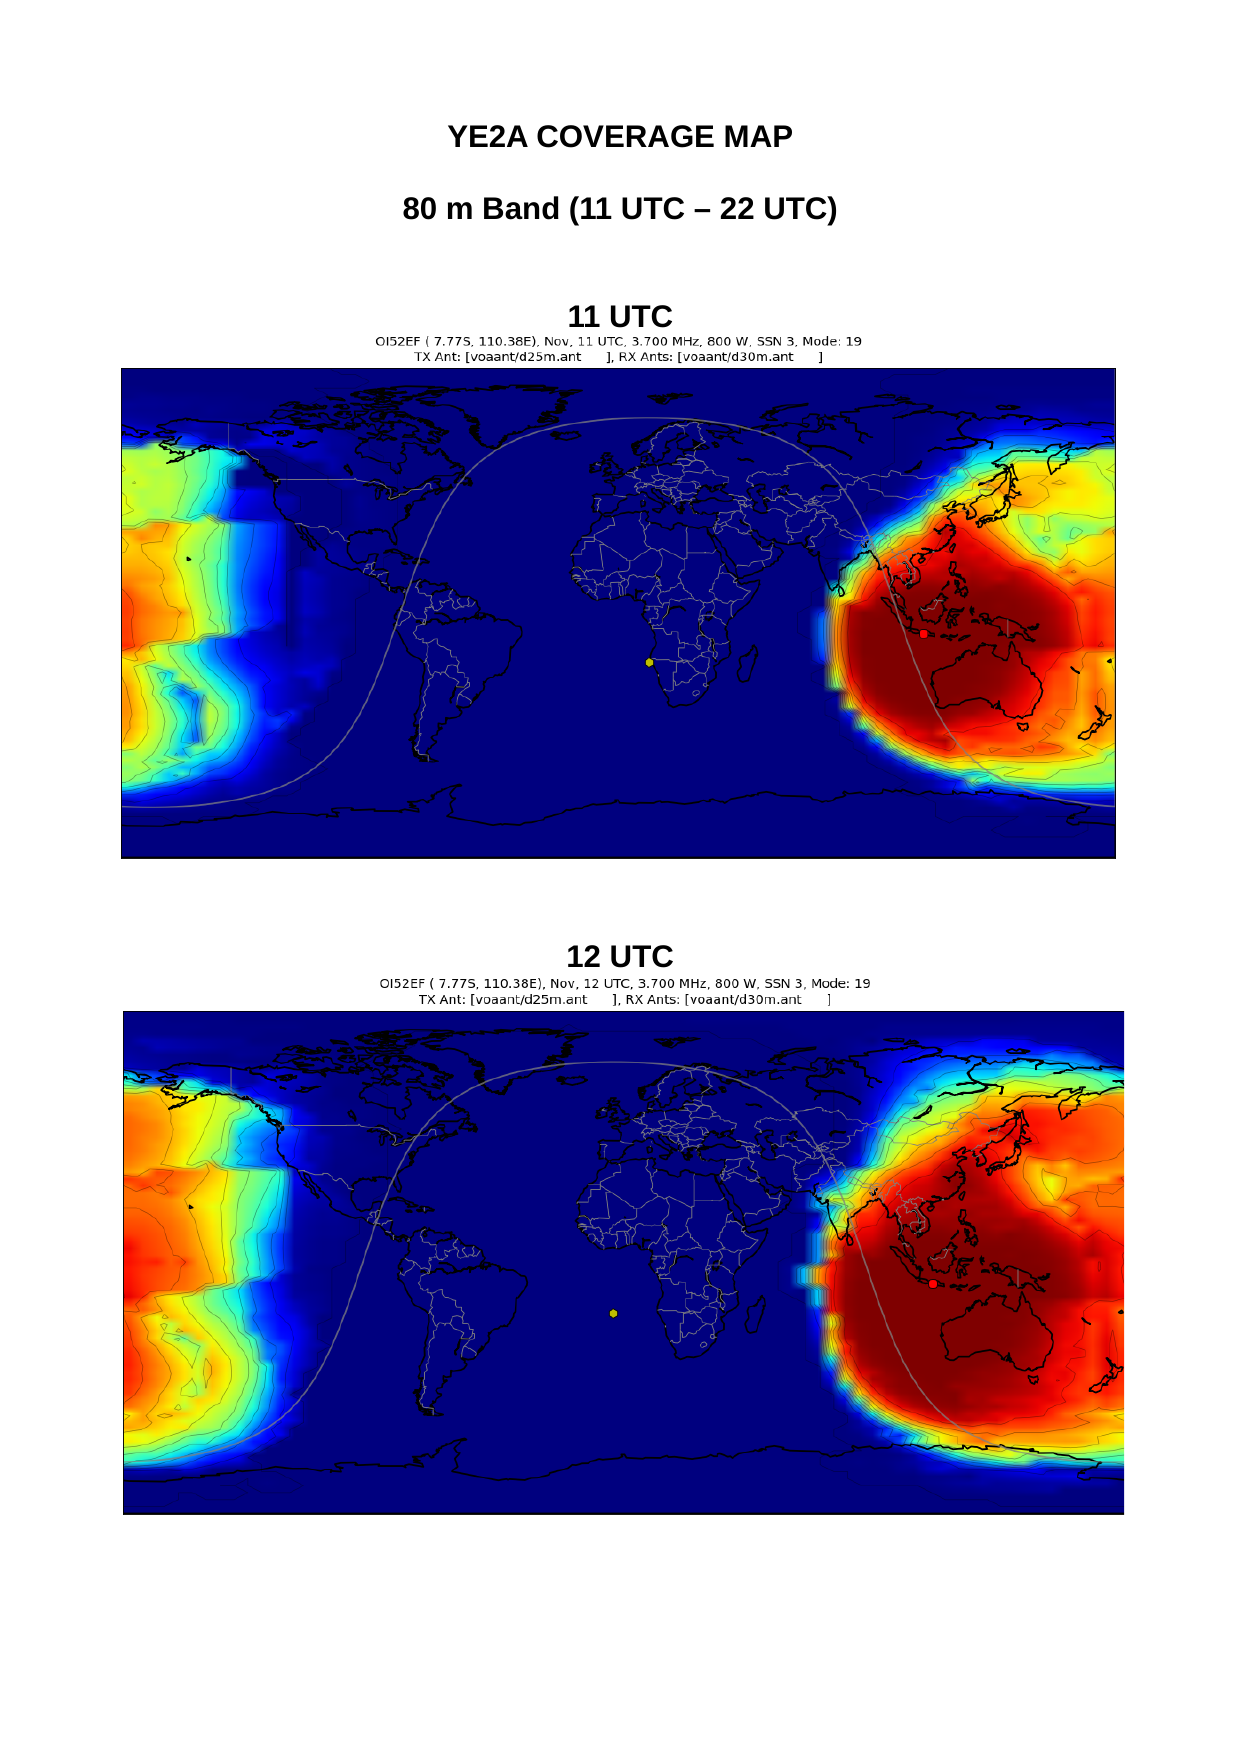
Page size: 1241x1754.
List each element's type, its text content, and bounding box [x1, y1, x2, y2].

text 80 m Band (11 UTC – 22 UTC) [118, 190, 1122, 226]
picture [116, 973, 1125, 1518]
text 11 UTC [118, 298, 1122, 334]
text YE2A COVERAGE MAP [118, 118, 1122, 154]
text 12 UTC [118, 938, 1122, 973]
picture [120, 333, 1118, 866]
